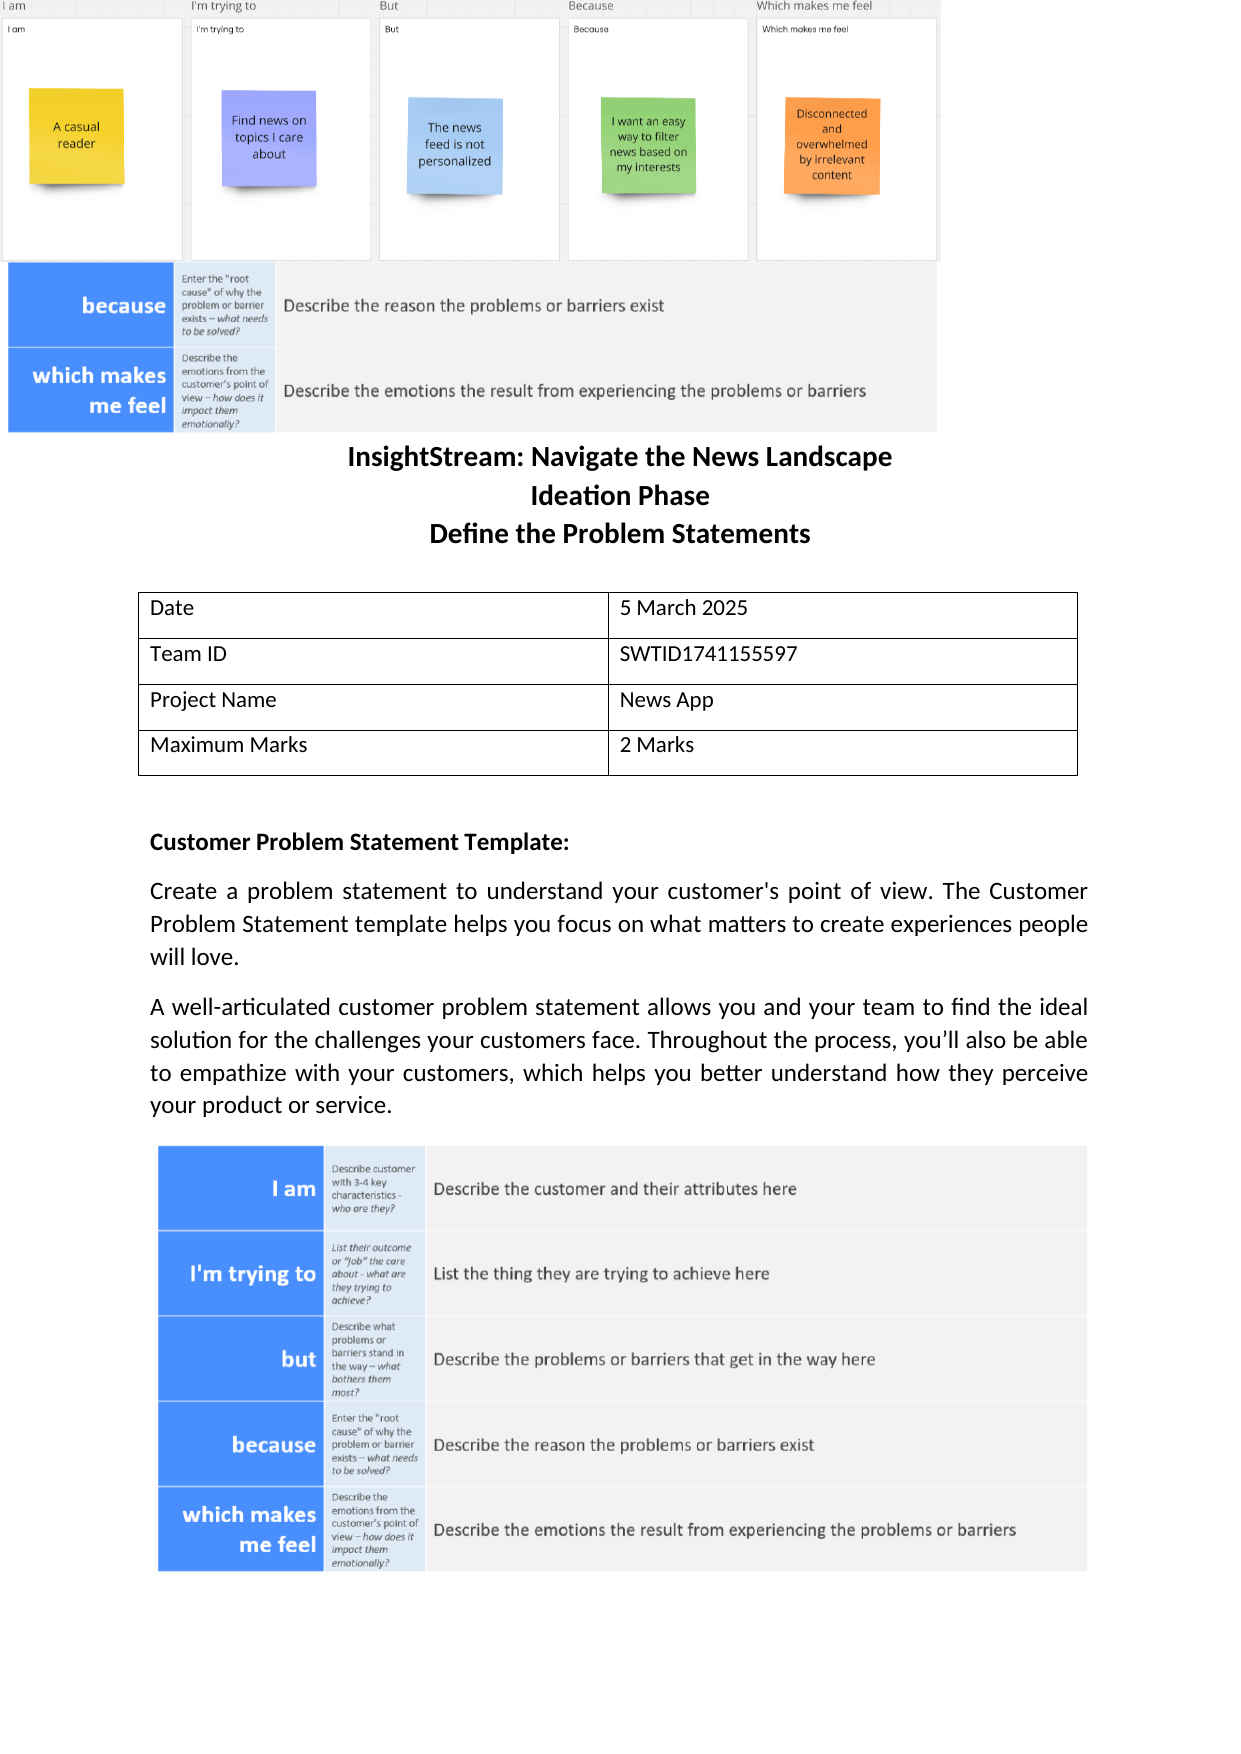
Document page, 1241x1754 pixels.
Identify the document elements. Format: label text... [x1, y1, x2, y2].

text Define the Problem Statements [150, 515, 1090, 551]
table_cell Maximum Marks [139, 731, 608, 775]
text InsightStream: Navigate the News Landscape [150, 89, 1090, 474]
table_header 5 March 2025 [609, 593, 1077, 638]
table_cell SWTID1741155597 [609, 639, 1077, 684]
table_cell Project Name [139, 685, 608, 729]
text A well-articulated customer problem statement allows you and your team to find the ideal solution for the challenges your customers face. Throughout the process, you’ll also be able to empathize with your customers, which helps you better understand how they perceive your product or service. [150, 991, 1090, 1120]
text Create a problem statement to understand your customer's point of view. The Customer Problem Statement template helps you focus on what matters to create experiences people will love. [150, 875, 1090, 972]
table_cell Team ID [139, 639, 608, 684]
text Ideation Phase [150, 477, 1090, 513]
text Customer Problem Statement Template: [150, 826, 1090, 856]
picture [0, 0, 941, 439]
table_cell 2 Marks [609, 731, 1077, 775]
table_cell News App [609, 685, 1077, 729]
table_header Date [139, 593, 608, 638]
picture [150, 1139, 1091, 1578]
